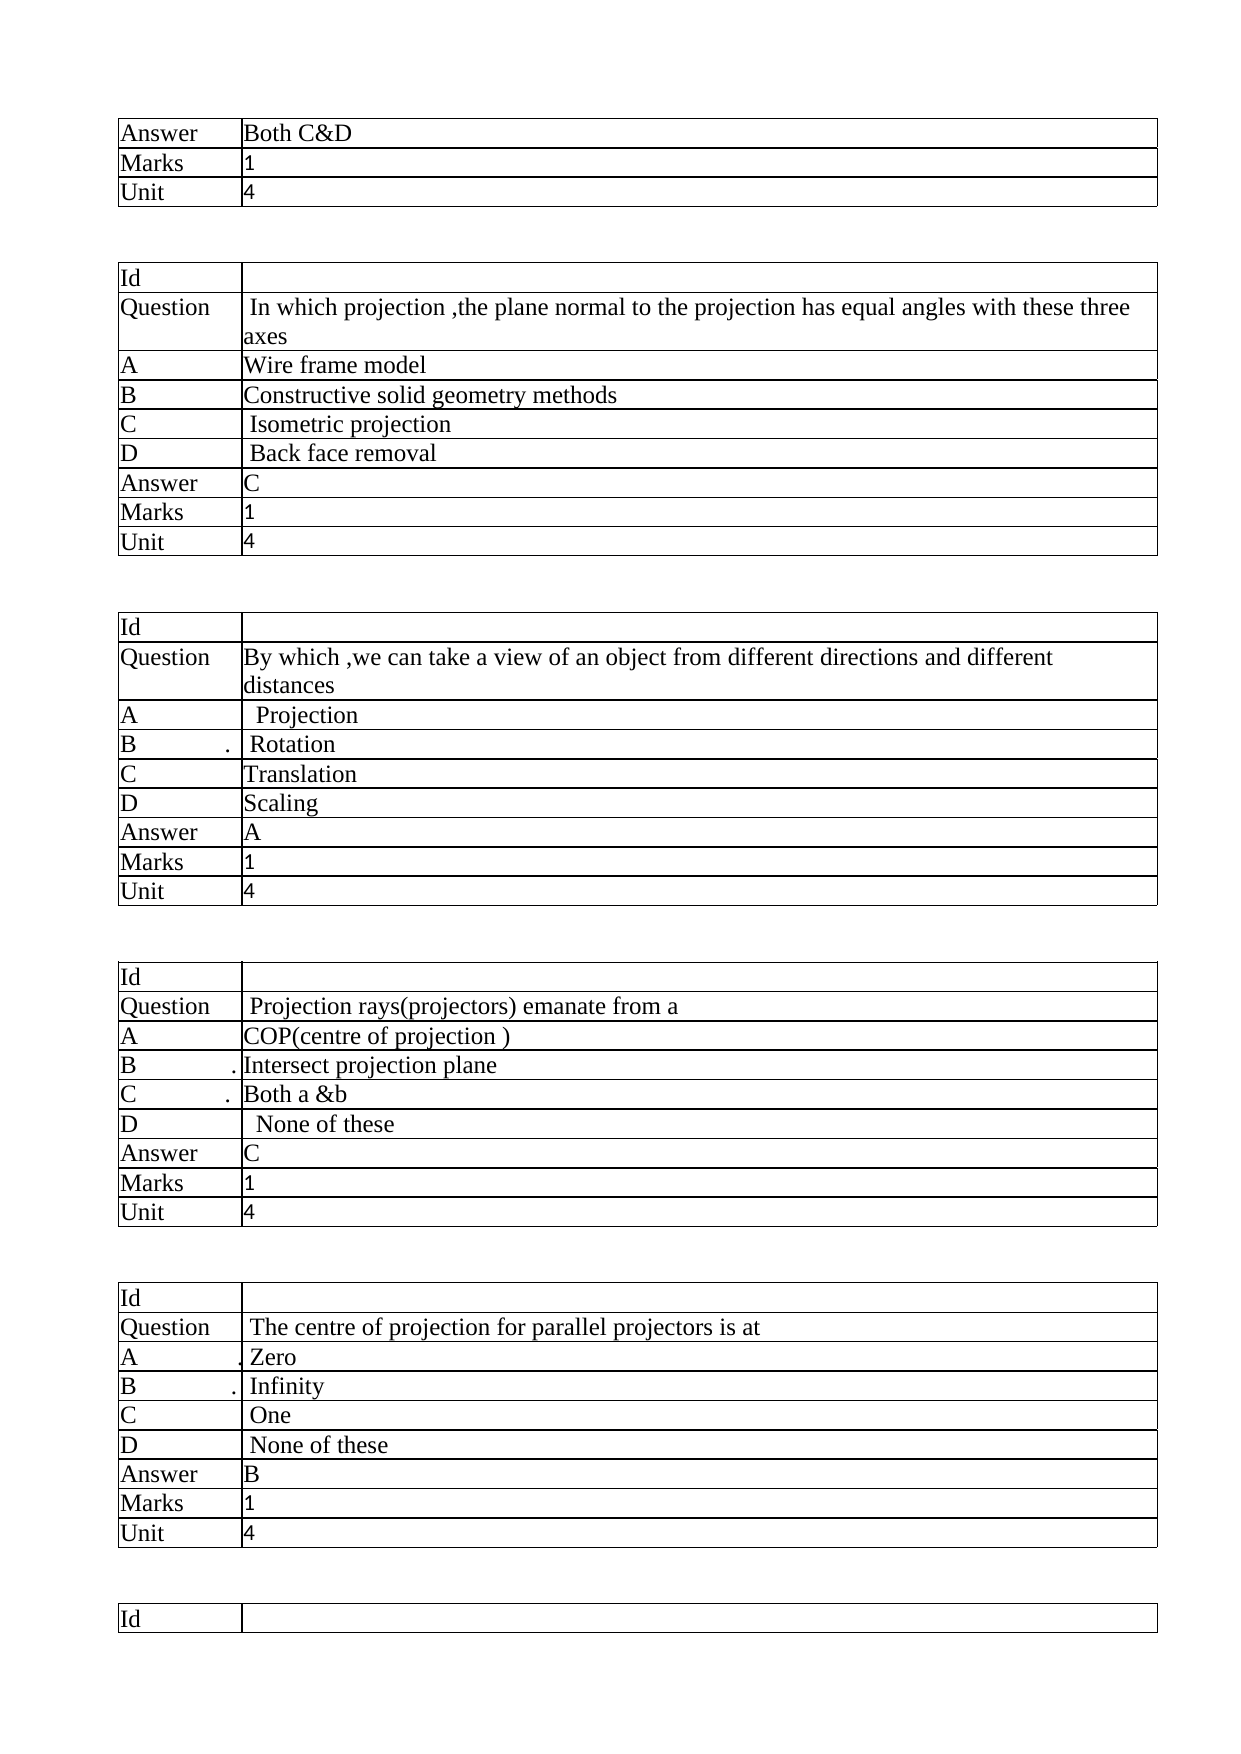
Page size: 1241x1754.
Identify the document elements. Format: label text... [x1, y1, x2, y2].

table_cell 4 [243, 527, 1157, 555]
table_cell C [119, 1080, 241, 1108]
table_cell Projection rays(projectors) emanate from a [243, 992, 1157, 1020]
table_cell 4 [243, 877, 1157, 905]
table_cell Constructive solid geometry methods [243, 381, 1157, 408]
table_header [243, 963, 1157, 991]
table_cell . Intersect projection plane [243, 1051, 1157, 1079]
table_cell B [119, 381, 241, 408]
table_cell Answer [119, 1460, 241, 1488]
table_cell Question [119, 1313, 241, 1341]
table_cell One [243, 1401, 1157, 1429]
table_cell . Scaling [243, 789, 1157, 817]
table_cell Marks [119, 149, 241, 176]
table_header Id [119, 1604, 241, 1632]
table_cell 1 [243, 1169, 1157, 1196]
table_header [243, 1283, 1157, 1312]
table_header [243, 613, 1157, 641]
table_cell B [119, 730, 241, 758]
table_cell C [119, 410, 241, 438]
table_cell . COP(centre of projection ) [243, 1022, 1157, 1049]
table_cell 1 [243, 149, 1157, 176]
table_cell . Both a &b [243, 1080, 1157, 1108]
table_cell D [119, 1431, 241, 1458]
table_cell . Back face removal [243, 439, 1157, 467]
table_cell By which ,we can take a view of an object from different directions and different distances [243, 643, 1157, 699]
table_cell C [243, 1139, 1157, 1167]
table_cell B [119, 1051, 241, 1079]
table_cell Isometric projection [243, 410, 1157, 438]
table_cell 4 [243, 1198, 1157, 1226]
table_cell Marks [119, 848, 241, 875]
table_cell A [119, 701, 241, 729]
table_cell Answer [119, 1139, 241, 1167]
table_cell . Zero [243, 1342, 1157, 1370]
table_cell Unit [119, 1519, 241, 1547]
table_cell Both C&D [243, 119, 1157, 147]
table_cell Marks [119, 498, 241, 526]
table_cell Unit [119, 1198, 241, 1226]
table_cell A [119, 351, 241, 379]
table_cell A [119, 1022, 241, 1049]
table_cell Unit [119, 527, 241, 555]
table_cell . Translation [243, 760, 1157, 787]
table_cell B [243, 1460, 1157, 1488]
table_cell Marks [119, 1489, 241, 1517]
table_cell 1 [243, 1489, 1157, 1517]
table_cell 4 [243, 1519, 1157, 1547]
table_cell Answer [119, 469, 241, 497]
table_cell A [243, 818, 1157, 846]
table_cell In which projection ,the plane normal to the projection has equal angles with these three axes [243, 293, 1157, 350]
table_header [243, 1604, 1157, 1632]
table_header Id [119, 613, 241, 641]
table_cell 1 [243, 498, 1157, 526]
table_cell . None of these [243, 1110, 1157, 1138]
table_cell 1 [243, 848, 1157, 875]
table_cell . None of these [243, 1431, 1157, 1458]
table_cell C [119, 1401, 241, 1429]
table_cell Answer [119, 119, 241, 147]
table_cell Question [119, 992, 241, 1020]
table_cell A [119, 1342, 241, 1370]
table_cell Unit [119, 877, 241, 905]
table_cell . The centre of projection for parallel projectors is at [243, 1313, 1157, 1341]
table_cell C [243, 469, 1157, 497]
table_cell D [119, 1110, 241, 1138]
table_header Id [119, 263, 241, 292]
table_cell Question [119, 293, 241, 350]
table_cell D [119, 439, 241, 467]
table_cell 4 [243, 178, 1157, 206]
table_cell Unit [119, 178, 241, 206]
table_cell . Infinity [243, 1372, 1157, 1400]
table_cell B [119, 1372, 241, 1400]
table_cell Answer [119, 818, 241, 846]
table_cell Marks [119, 1169, 241, 1196]
table_cell Projection [243, 701, 1157, 729]
table_cell Wire frame model [243, 351, 1157, 379]
table_cell Question [119, 643, 241, 699]
table_cell . Rotation [243, 730, 1157, 758]
table_cell D [119, 789, 241, 817]
table_cell C [119, 760, 241, 787]
table_header [243, 263, 1157, 292]
table_header Id [119, 1283, 241, 1312]
table_header Id [119, 963, 241, 991]
